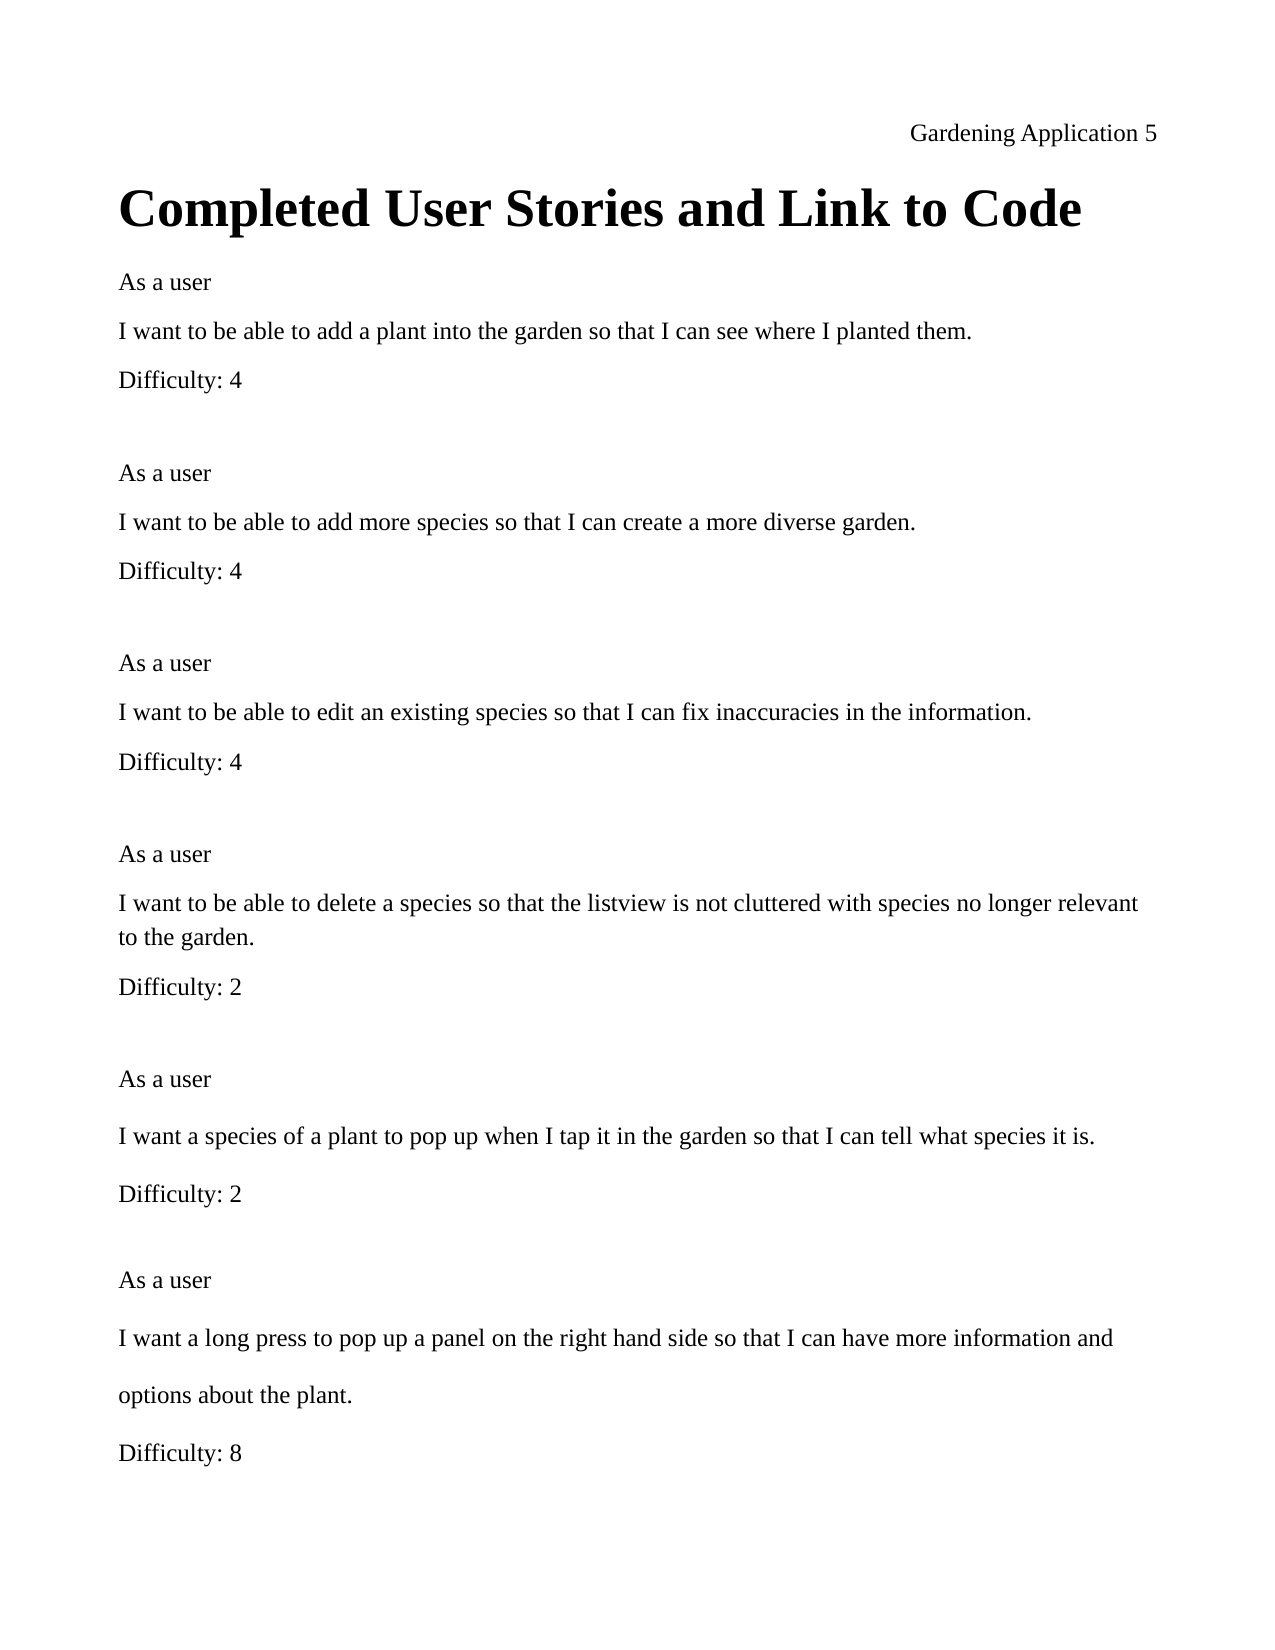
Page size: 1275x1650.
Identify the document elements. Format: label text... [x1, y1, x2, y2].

text Difficulty: 8 [118, 1438, 1157, 1466]
text Difficulty: 2 [118, 1179, 1157, 1208]
text I want to be able to add more species so that I can create a more diverse garden. [118, 507, 1157, 536]
text I want to be able to edit an existing species so that I can fix inaccuracies in the information. [118, 697, 1157, 726]
text I want a species of a plant to pop up when I tap it in the garden so that I can tell what species it is. [118, 1121, 1157, 1150]
text I want to be able to add a plant into the garden so that I can see where I planted them. [118, 316, 1157, 345]
text I want to be able to delete a species so that the listview is not cluttered with species no longer relevant to the garden. [118, 888, 1157, 951]
text I want a long press to pop up a panel on the right hand side so that I can have more information and options about the plant. [118, 1323, 1157, 1409]
text Difficulty: 4 [118, 556, 1157, 585]
text Difficulty: 2 [118, 972, 1157, 1000]
text Difficulty: 4 [118, 747, 1157, 775]
text As a user [118, 267, 1157, 296]
text As a user [118, 839, 1157, 868]
text As a user [118, 648, 1157, 677]
text Completed User Stories and Link to Code [118, 176, 1157, 239]
text As a user [118, 458, 1157, 487]
text As a user [118, 1064, 1157, 1093]
text Difficulty: 4 [118, 366, 1157, 394]
text As a user [118, 1265, 1157, 1294]
